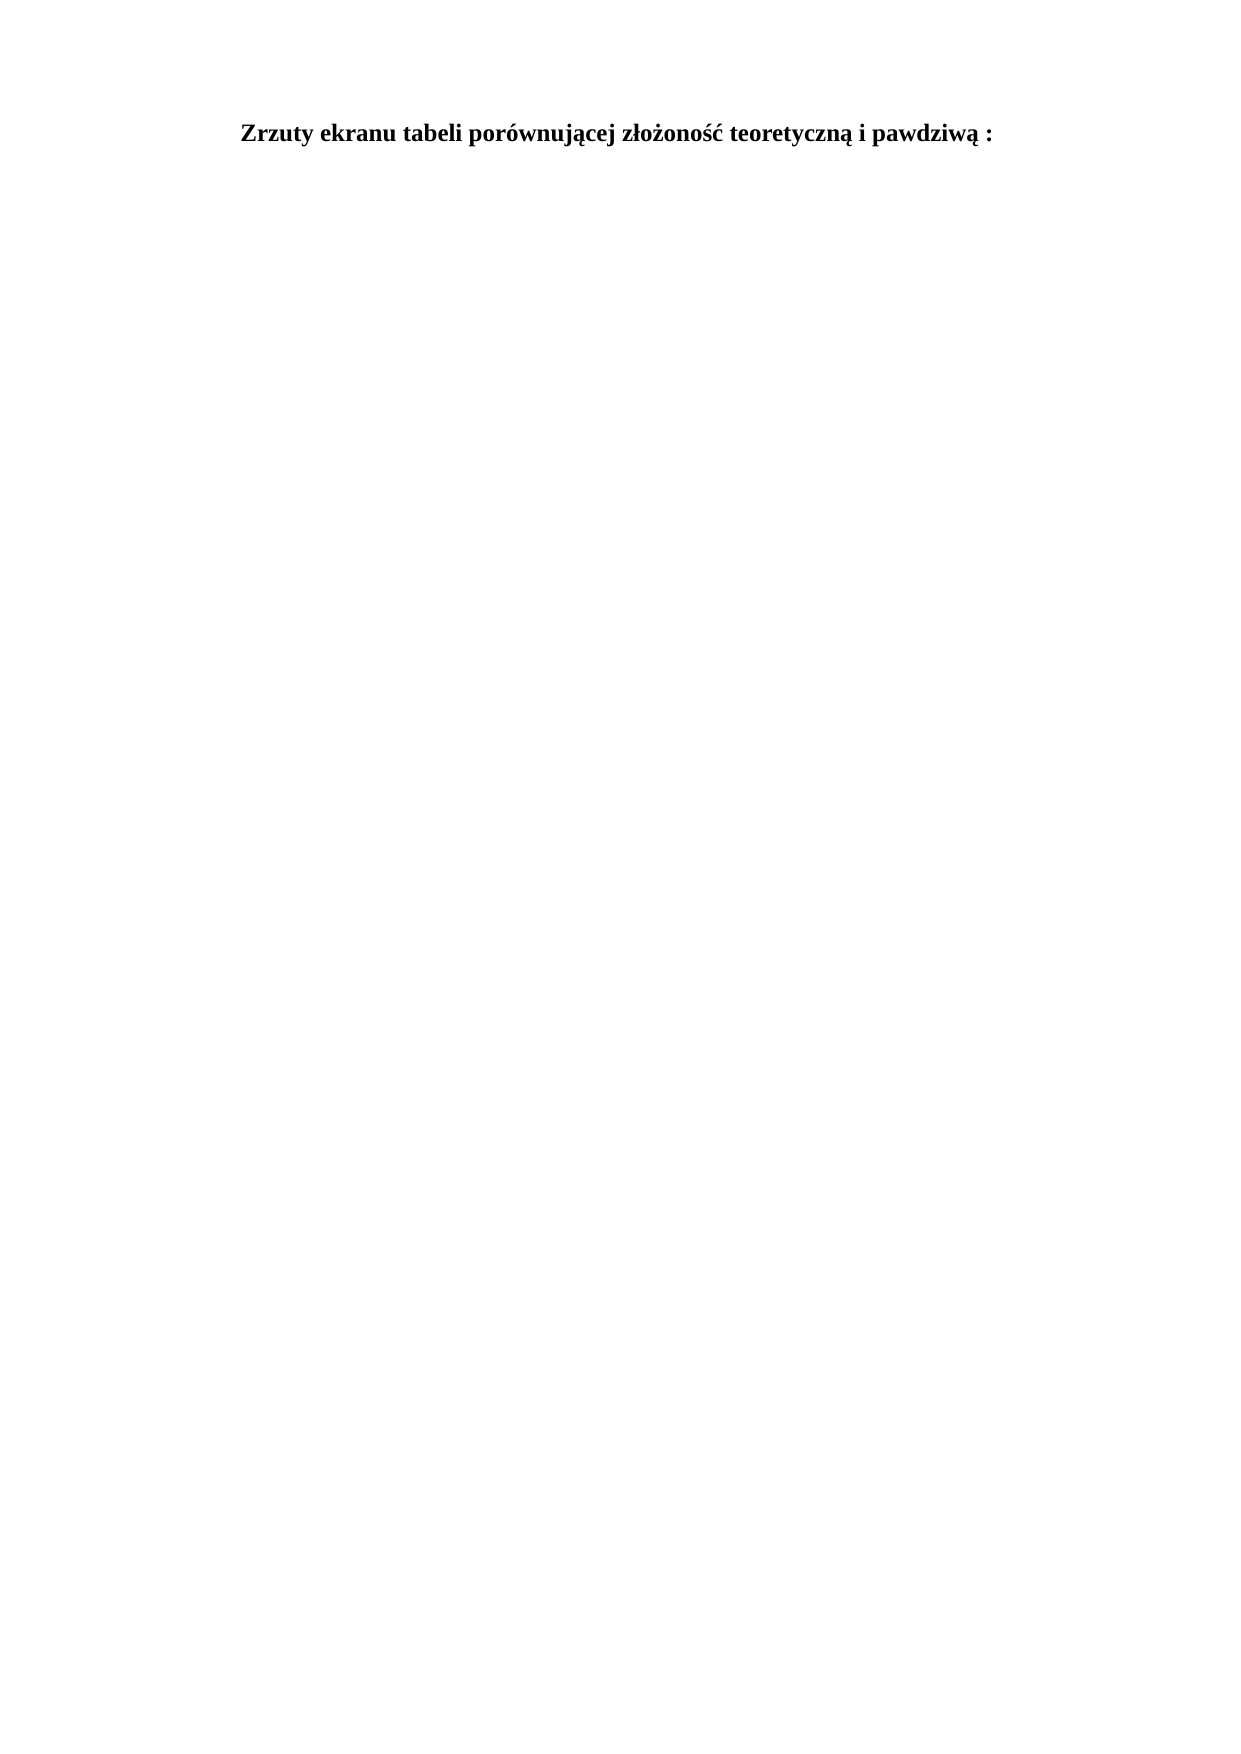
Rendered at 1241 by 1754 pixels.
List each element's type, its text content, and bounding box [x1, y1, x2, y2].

text Zrzuty ekranu tabeli porównującej złożoność teoretyczną i pawdziwą : [118, 118, 1122, 147]
